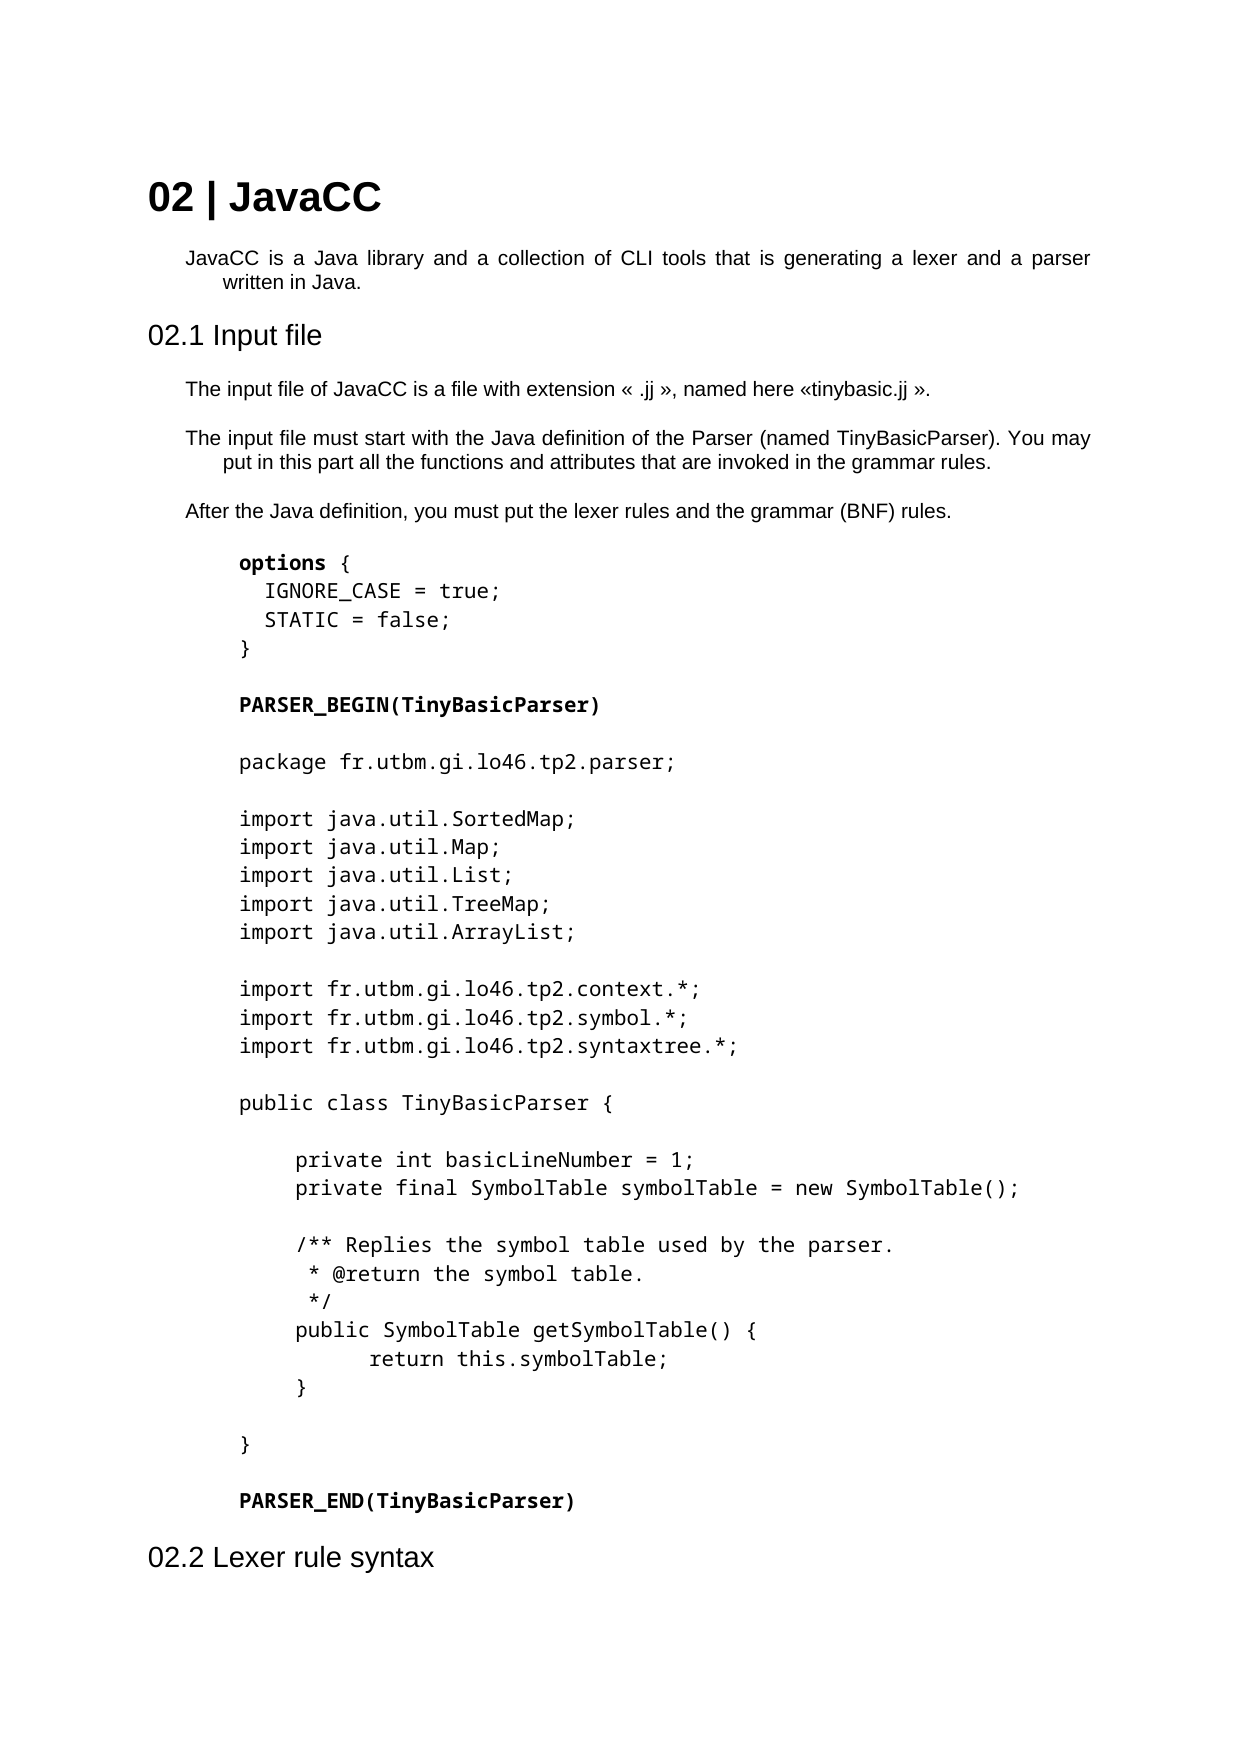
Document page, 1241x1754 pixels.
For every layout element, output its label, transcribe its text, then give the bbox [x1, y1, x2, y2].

text IGNORE_CASE = true; [239, 576, 1093, 605]
text 02.2 Lexer rule syntax [148, 1540, 1093, 1573]
text * @return the symbol table. [239, 1259, 1093, 1287]
text After the Java definition, you must put the lexer rules and the grammar (BNF) rules. [185, 499, 1093, 523]
text private final SymbolTable symbolTable = new SymbolTable(); [239, 1173, 1093, 1202]
text } [239, 633, 1093, 662]
text */ [239, 1287, 1093, 1316]
text The input file of JavaCC is a file with extension « .jj », named here «tinybasic.jj ». [185, 377, 1093, 401]
text options { [239, 548, 1093, 576]
text import java.util.SortedMap; [239, 804, 1093, 832]
text STATIC = false; [239, 605, 1093, 633]
text 02.1 Input file [148, 318, 1093, 352]
text return this.symbolTable; [239, 1344, 1093, 1372]
text import java.util.List; [239, 861, 1093, 889]
text package fr.utbm.gi.lo46.tp2.parser; [239, 747, 1093, 775]
text /** Replies the symbol table used by the parser. [239, 1230, 1093, 1259]
text JavaCC is a Java library and a collection of CLI tools that is generating a lexer and a parser written in Java. [185, 246, 1093, 293]
text } [239, 1429, 1093, 1458]
text import java.util.ArrayList; [239, 917, 1093, 946]
text import java.util.Map; [239, 832, 1093, 861]
text The input file must start with the Java definition of the Parser (named TinyBasicParser). You may put in this part all the functions and attributes that are invoked in the grammar rules. [185, 426, 1093, 474]
text private int basicLineNumber = 1; [239, 1145, 1093, 1173]
text import fr.utbm.gi.lo46.tp2.context.*; [239, 974, 1093, 1003]
text import fr.utbm.gi.lo46.tp2.symbol.*; [239, 1003, 1093, 1031]
text public class TinyBasicParser { [239, 1088, 1093, 1117]
text } [239, 1372, 1093, 1401]
text 02 | JavaCC [148, 173, 1093, 221]
text PARSER_END(TinyBasicParser) [239, 1486, 1093, 1515]
text import java.util.TreeMap; [239, 889, 1093, 917]
text PARSER_BEGIN(TinyBasicParser) [239, 690, 1093, 718]
text public SymbolTable getSymbolTable() { [239, 1316, 1093, 1344]
text import fr.utbm.gi.lo46.tp2.syntaxtree.*; [239, 1031, 1093, 1060]
